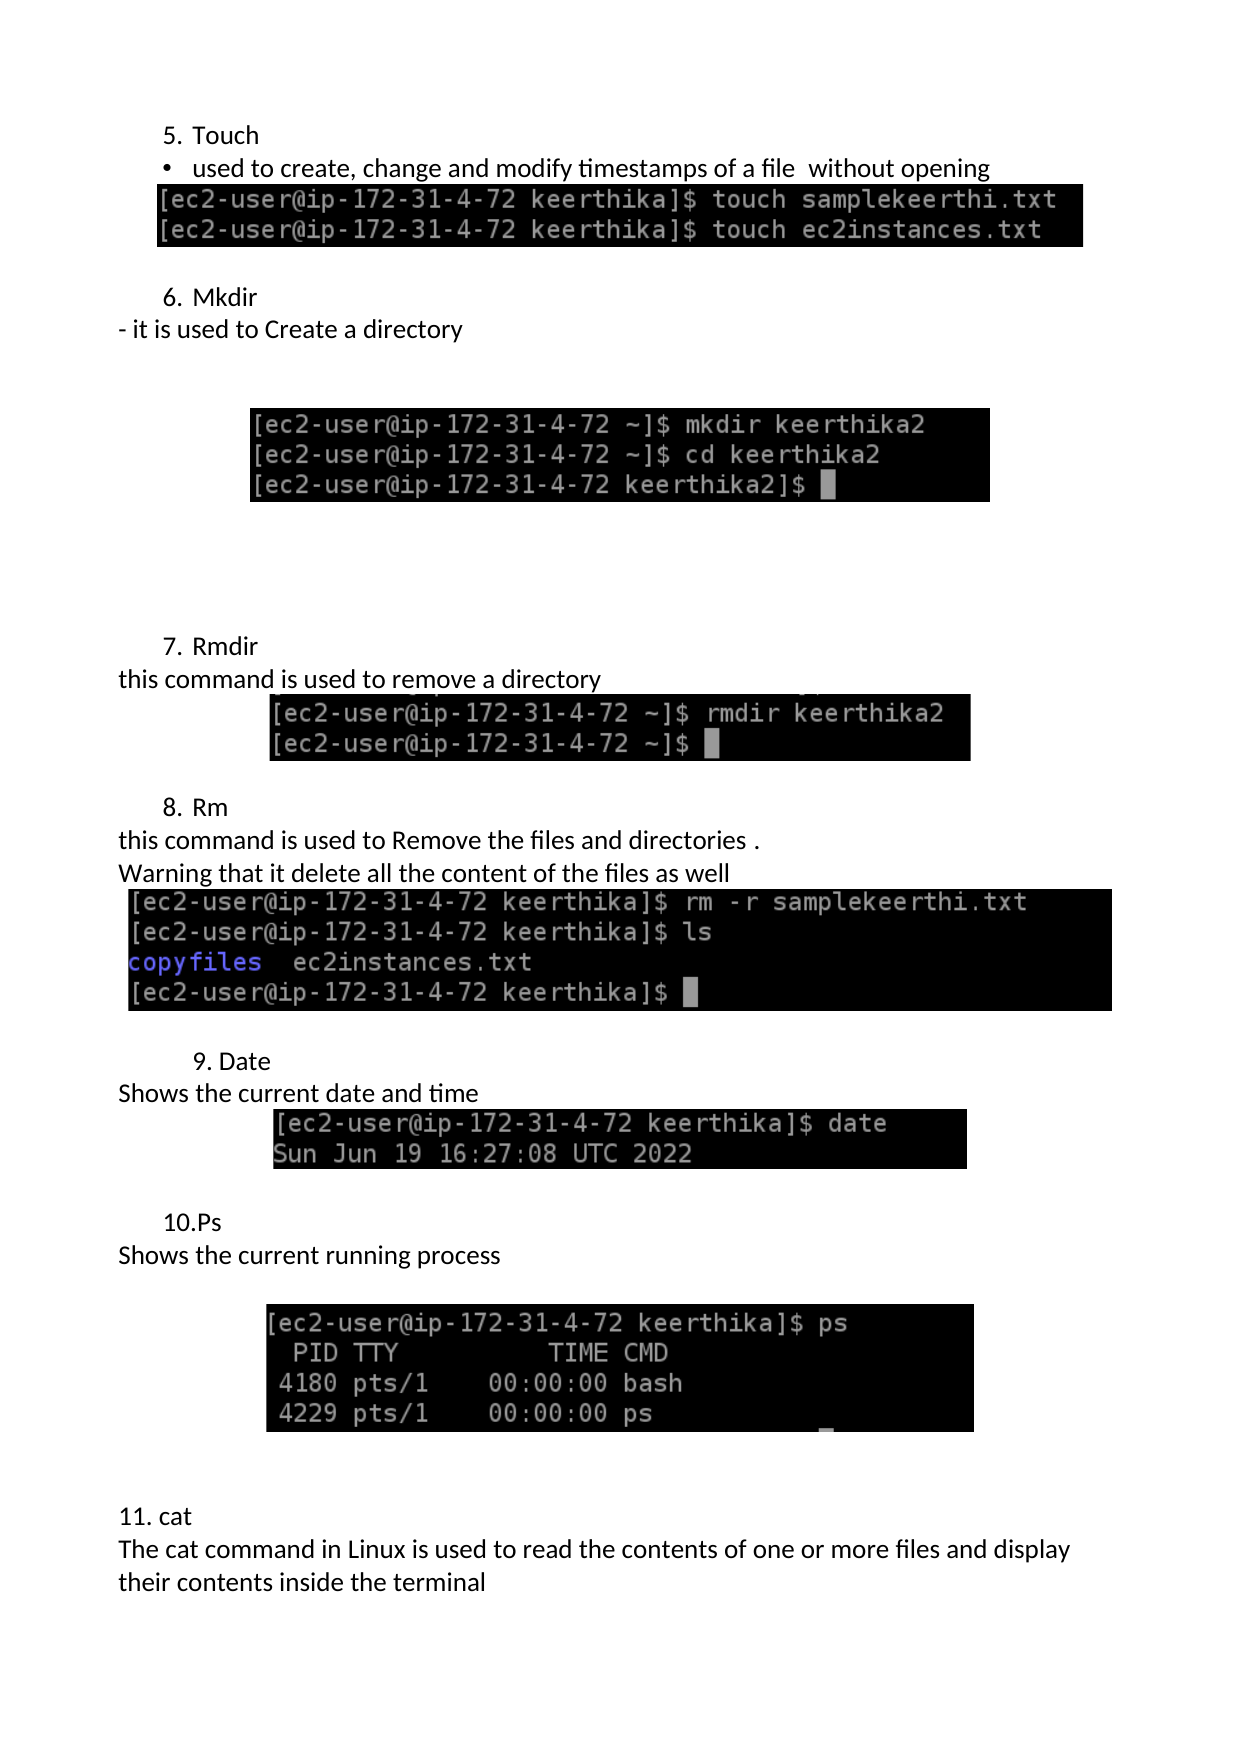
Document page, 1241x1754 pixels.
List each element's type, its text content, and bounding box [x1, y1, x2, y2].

picture [273, 1109, 967, 1169]
picture [128, 889, 1112, 1011]
list Rmdir [162, 629, 1122, 662]
list Touch [162, 118, 1122, 151]
picture [157, 184, 1084, 247]
text Shows the current running process [118, 1238, 1122, 1271]
picture [269, 694, 971, 761]
text Warning that it delete all the content of the files as well [118, 856, 1122, 889]
picture [266, 1304, 974, 1432]
picture [250, 408, 990, 502]
list used to create, change and modify timestamps of a file without opening [162, 151, 1122, 184]
list Mkdir [162, 280, 1122, 313]
list Rm [162, 790, 1122, 823]
list Ps [162, 1205, 1122, 1238]
text 11. cat The cat command in Linux is used to read the contents of one or more files and display their contents inside the terminal [118, 1499, 1122, 1598]
text this command is used to remove a directory [118, 662, 1122, 695]
text - it is used to Create a directory [118, 313, 1122, 346]
list 9. Date [162, 1044, 1122, 1077]
text this command is used to Remove the files and directories . [118, 823, 1122, 856]
text Shows the current date and time [118, 1077, 1122, 1110]
